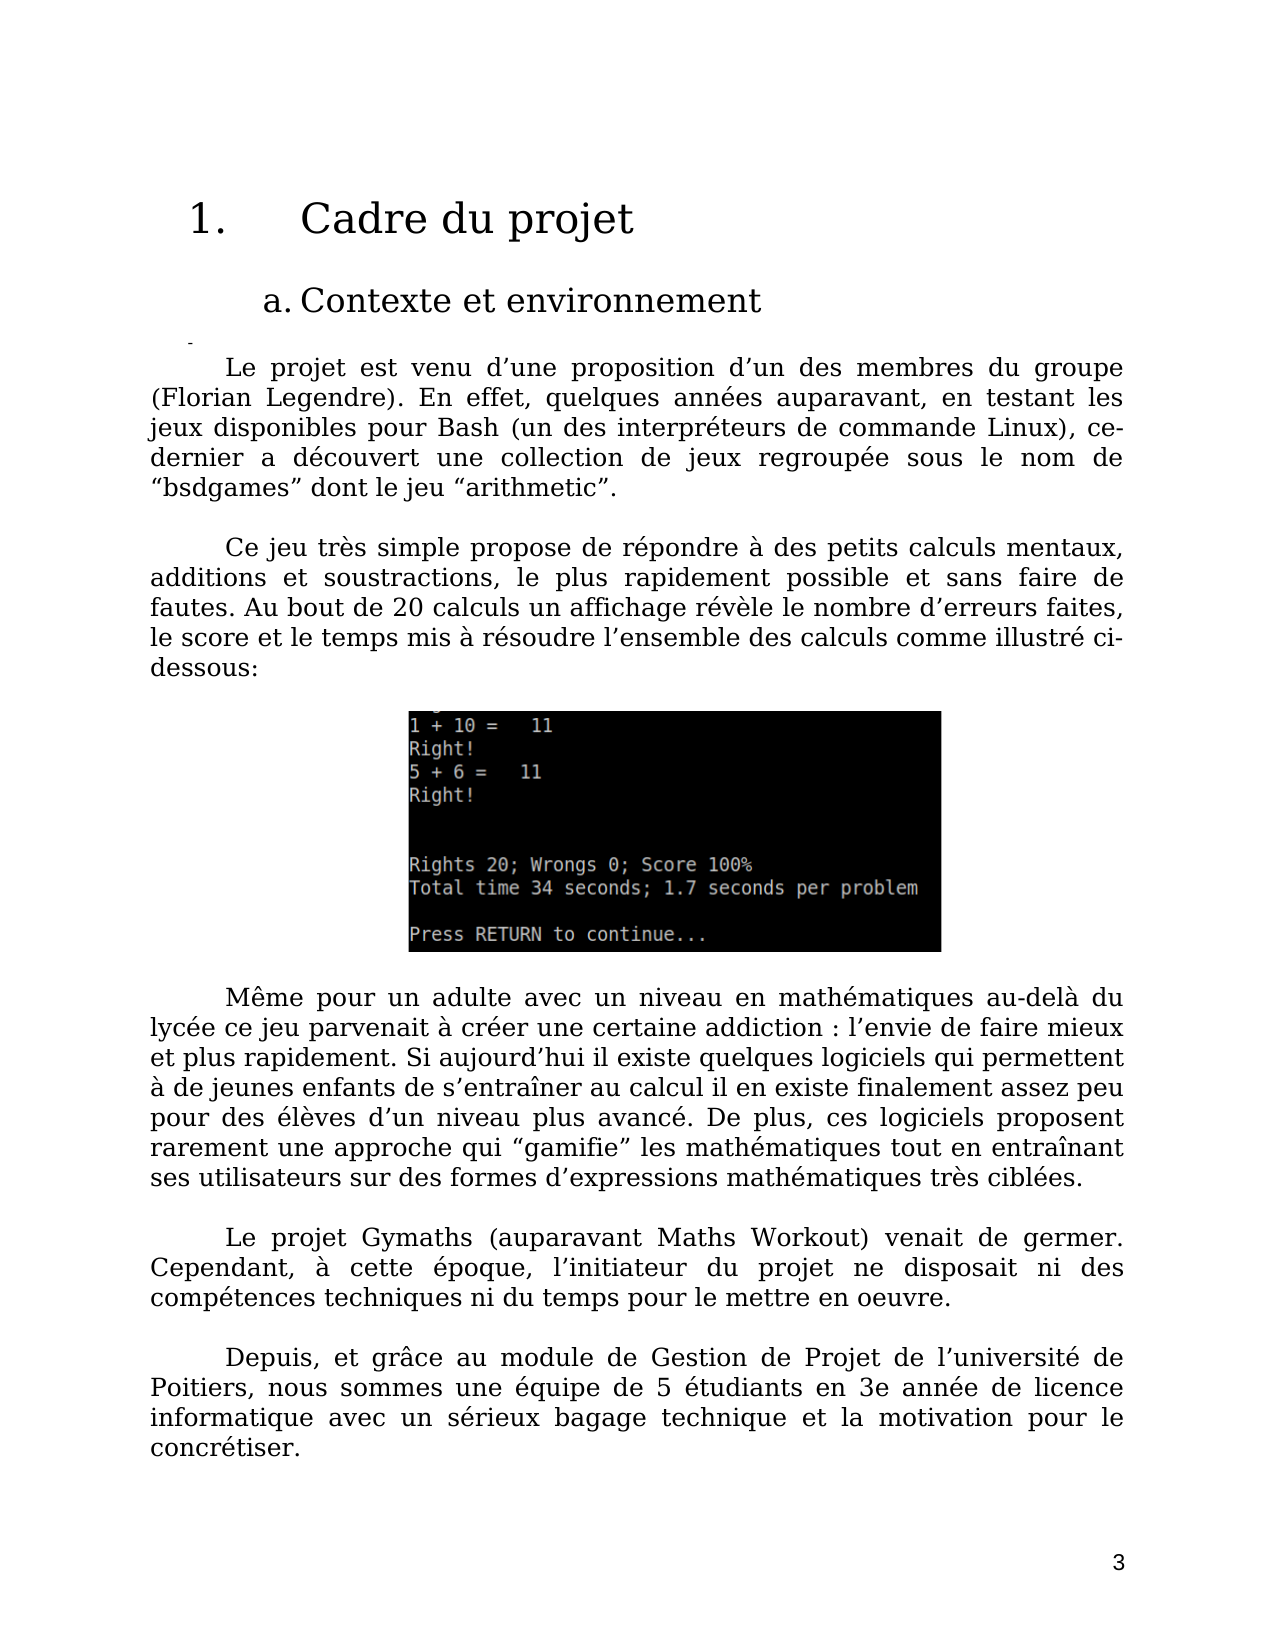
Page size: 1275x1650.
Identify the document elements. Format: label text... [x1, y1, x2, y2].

text Le projet Gymaths (auparavant Maths Workout) venait de germer. Cependant, à cette époque, l’initiateur du projet ne disposait ni des compétences techniques ni du temps pour le mettre en oeuvre. [150, 1221, 1125, 1311]
subtitle Cadre du projet [187, 192, 1125, 242]
text Le projet est venu d’une proposition d’un des membres du groupe (Florian Legendre). En effet, quelques années auparavant, en testant les jeux disponibles pour Bash (un des interpréteurs de commande Linux), ce-dernier a découvert une collection de jeux regroupée sous le nom de “bsdgames” dont le jeu “arithmetic”. [150, 352, 1125, 502]
text Depuis, et grâce au module de Gestion de Projet de l’université de Poitiers, nous sommes une équipe de 5 étudiants en 3e année de licence informatique avec un sérieux bagage technique et la motivation pour le concrétiser. [150, 1341, 1125, 1461]
picture [408, 711, 942, 952]
subtitle Contexte et environnement [262, 279, 1125, 319]
text Même pour un adulte avec un niveau en mathématiques au-delà du lycée ce jeu parvenait à créer une certaine addiction : l’envie de faire mieux et plus rapidement. Si aujourd’hui il existe quelques logiciels qui permettent à de jeunes enfants de s’entraîner au calcul il en existe finalement assez peu pour des élèves d’un niveau plus avancé. De plus, ces logiciels proposent rarement une approche qui “gamifie” les mathématiques tout en entraînant ses utilisateurs sur des formes d’expressions mathématiques très ciblées. [150, 981, 1125, 1191]
text Ce jeu très simple propose de répondre à des petits calculs mentaux, additions et soustractions, le plus rapidement possible et sans faire de fautes. Au bout de 20 calculs un affichage révèle le nombre d’erreurs faites, le score et le temps mis à résoudre l’ensemble des calculs comme illustré ci-dessous: [150, 532, 1125, 682]
